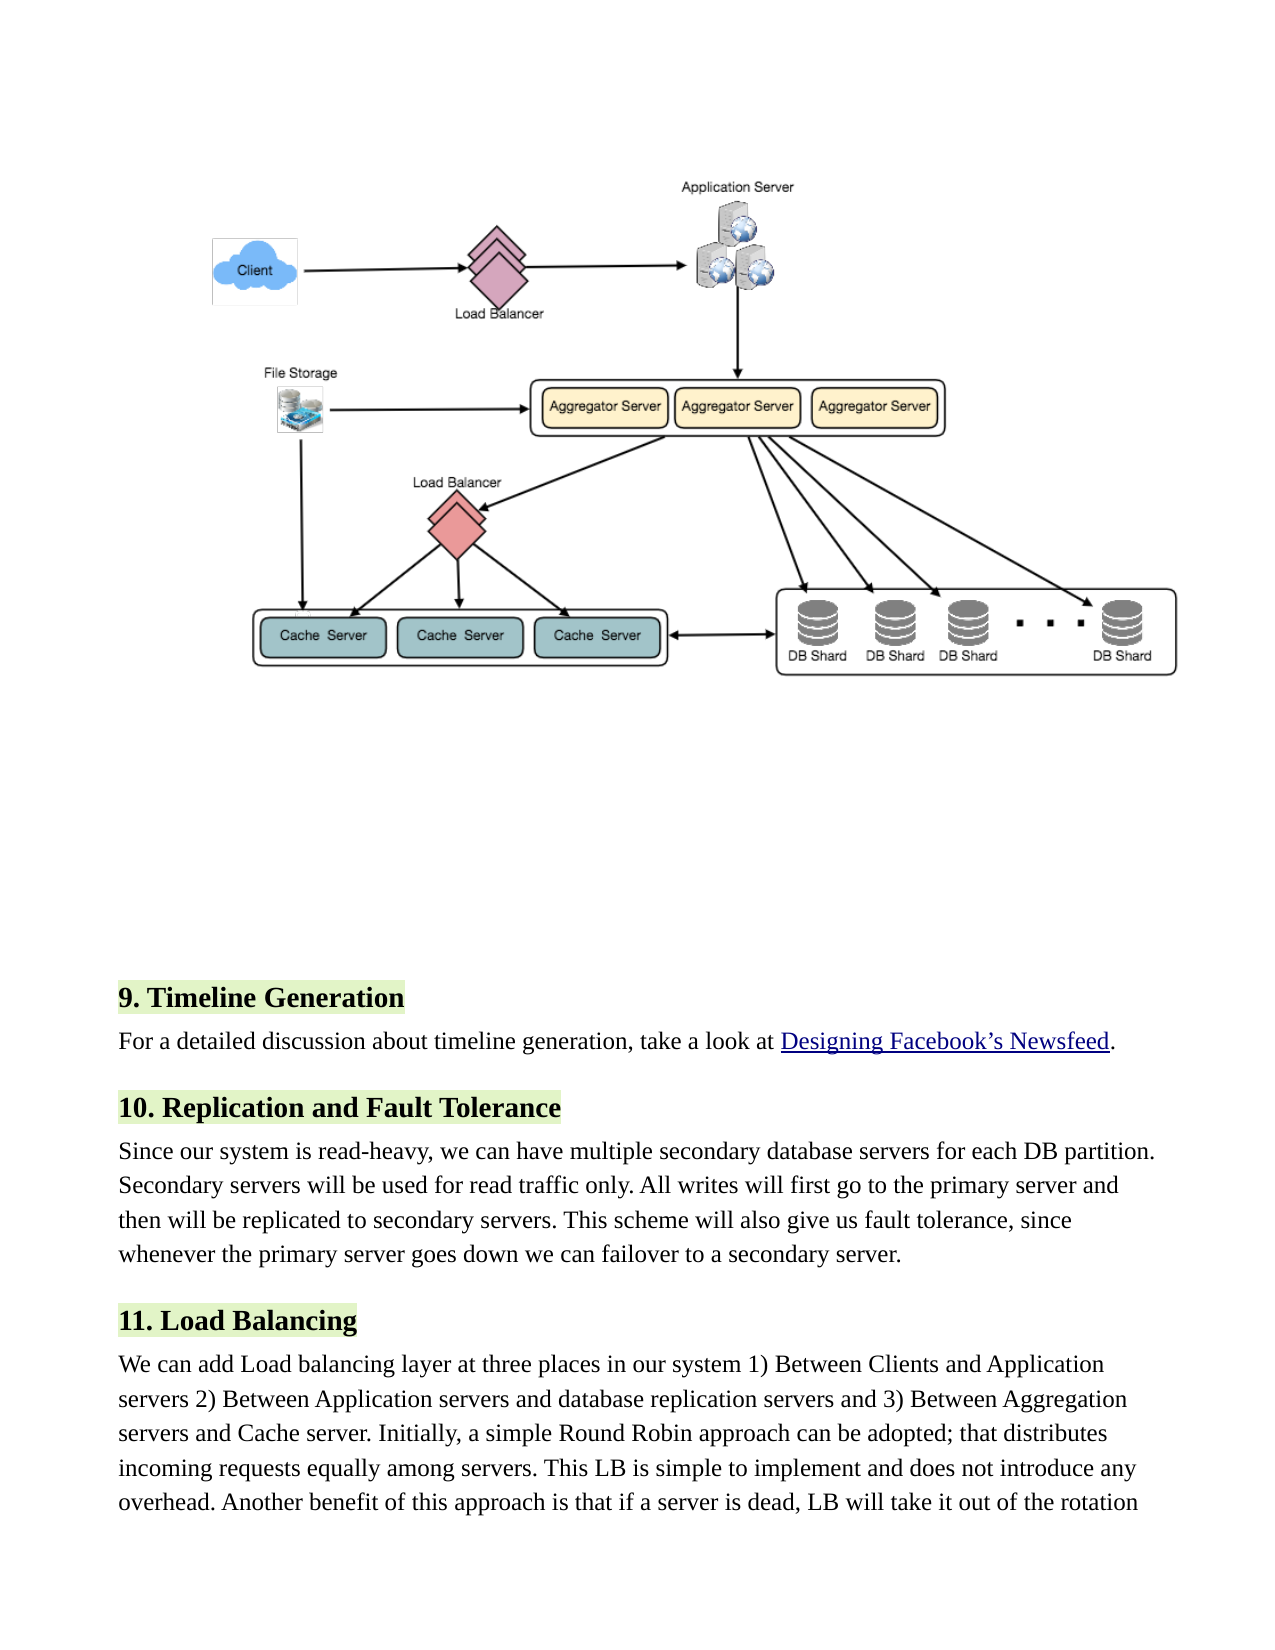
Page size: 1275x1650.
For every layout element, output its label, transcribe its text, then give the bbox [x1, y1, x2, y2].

subtitle 10. Replication and Fault Tolerance [118, 1090, 1157, 1124]
subtitle 11. Load Balancing [118, 1303, 1157, 1337]
text We can add Load balancing layer at three places in our system 1) Between Clients and Application servers 2) Between Application servers and database replication servers and 3) Between Aggregation servers and Cache server. Initially, a simple Round Robin approach can be adopted; that distributes incoming requests equally among servers. This LB is simple to implement and does not introduce any overhead. Another benefit of this approach is that if a server is dead, LB will take it out of the rotation [118, 1349, 1157, 1516]
text For a detailed discussion about timeline generation, take a look at Designing Facebook’s Newsfeed. [118, 1026, 1157, 1055]
text Since our system is read-heavy, we can have multiple secondary database servers for each DB partition. Secondary servers will be used for read traffic only. All writes will first go to the primary server and then will be replicated to secondary servers. This scheme will also give us fault tolerance, since whenever the primary server goes down we can failover to a secondary server. [118, 1136, 1157, 1268]
subtitle 9. Timeline Generation [118, 980, 1157, 1014]
picture [118, 152, 1256, 720]
